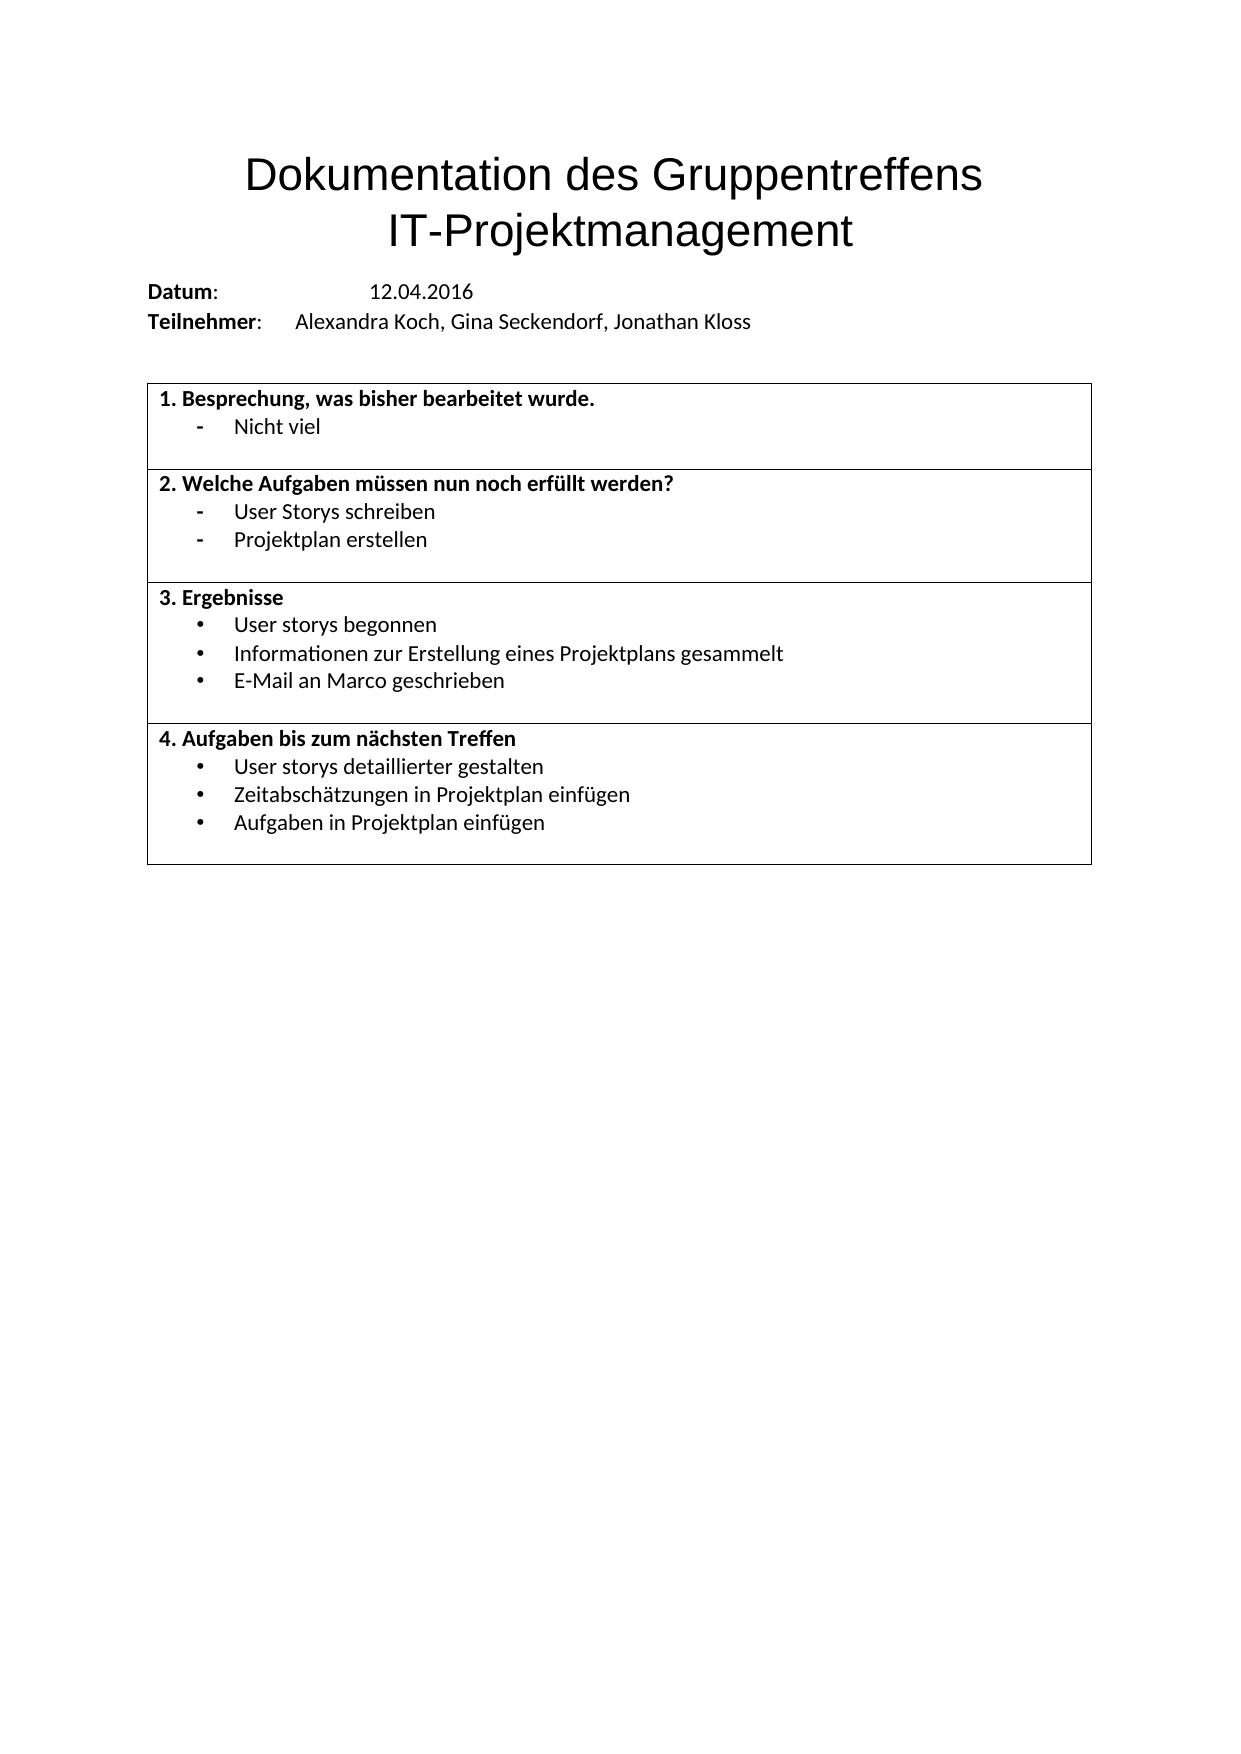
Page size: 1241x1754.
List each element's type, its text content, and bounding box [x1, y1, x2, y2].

table_header 1. Besprechung, was bisher bearbeitet wurde. Nicht viel [148, 384, 1091, 468]
table_cell 2. Welche Aufgaben müssen nun noch erfüllt werden? User Storys schreiben Projektplan erstellen [148, 470, 1091, 582]
text Dokumentation des Gruppentreffens IT-Projektmanagement [148, 148, 1093, 257]
text Teilnehmer: Alexandra Koch, Gina Seckendorf, Jonathan Kloss [148, 307, 1093, 335]
text Datum: 12.04.2016 [148, 277, 1093, 305]
table_cell 3. Ergebnisse User storys begonnen Informationen zur Erstellung eines Projektplans gesammelt E-Mail an Marco geschrieben [148, 583, 1091, 723]
table_cell 4. Aufgaben bis zum nächsten Treffen User storys detaillierter gestalten Zeitabschätzungen in Projektplan einfügen Aufgaben in Projektplan einfügen [148, 724, 1091, 864]
